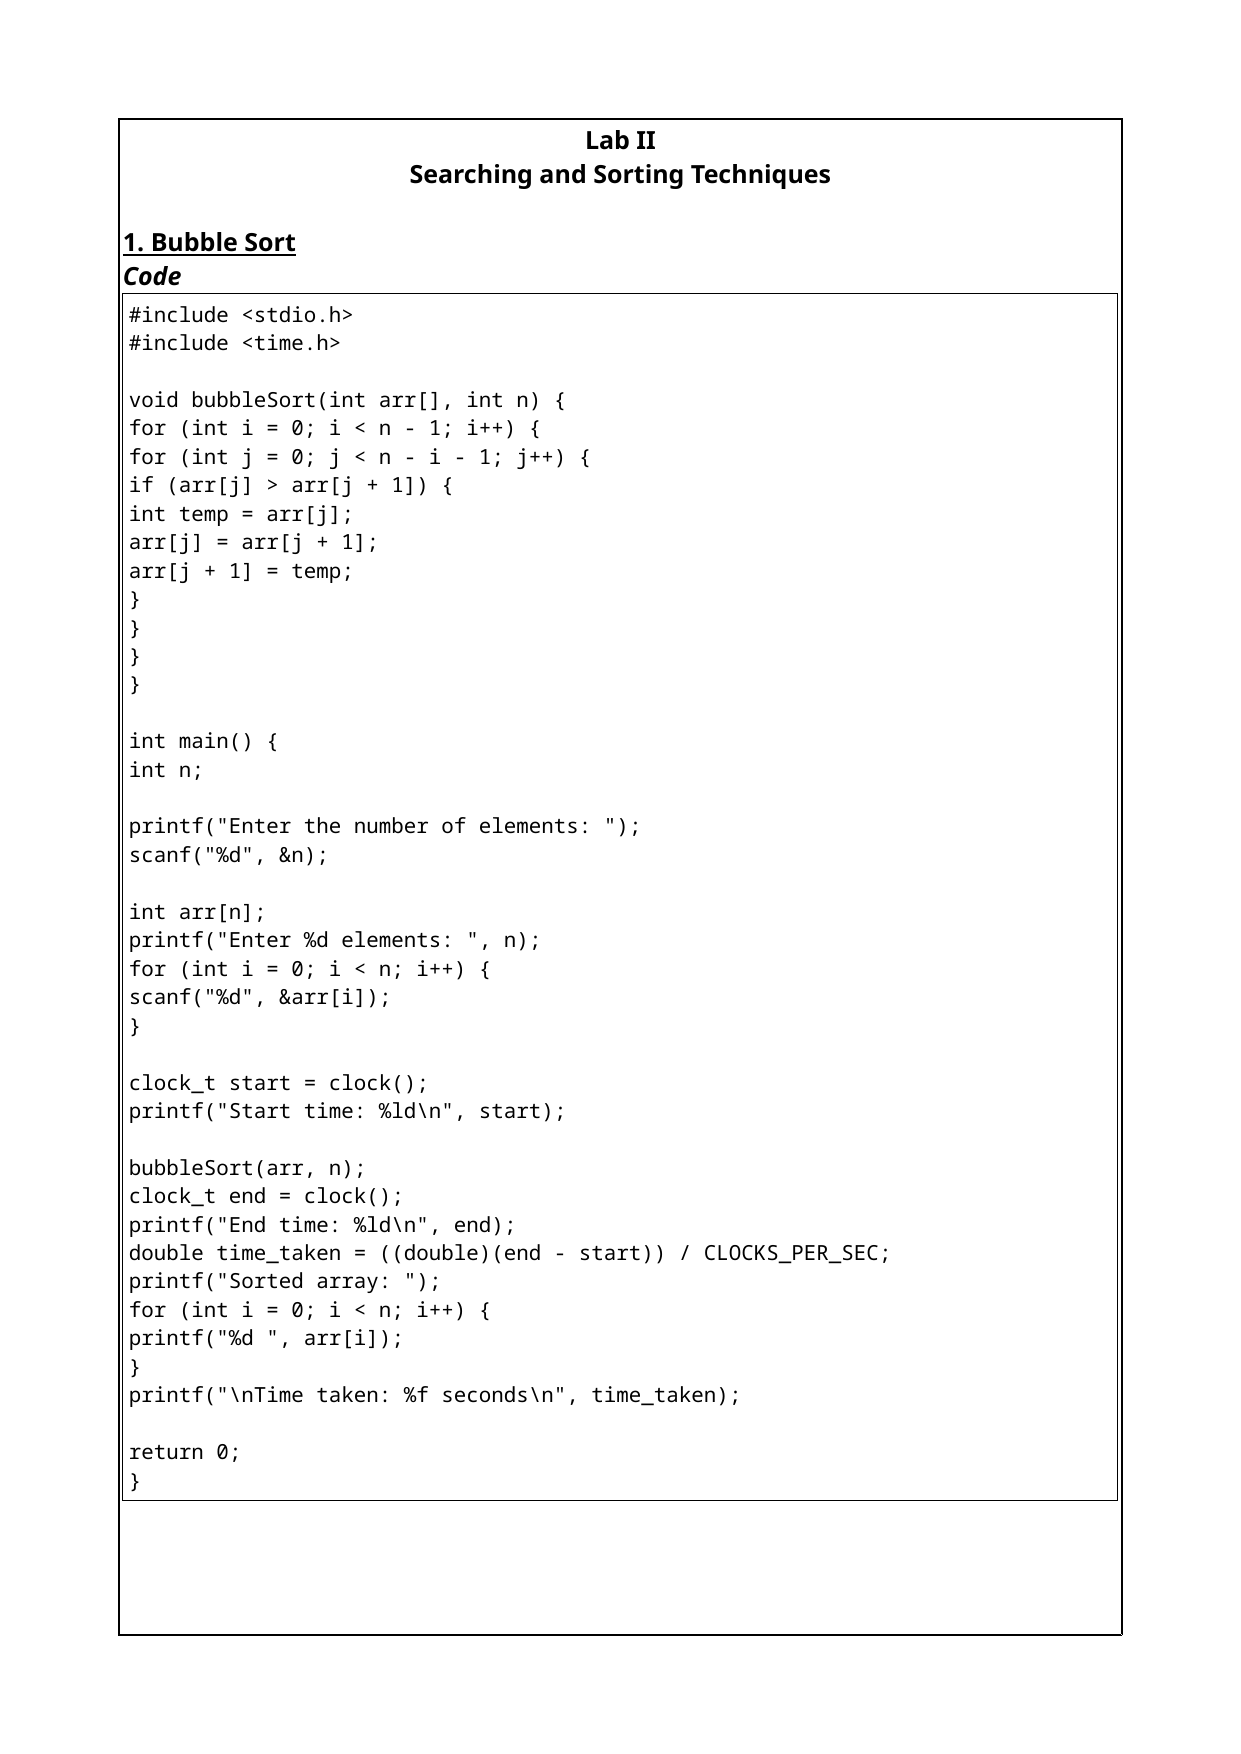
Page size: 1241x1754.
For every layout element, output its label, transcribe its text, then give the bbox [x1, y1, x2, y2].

text Searching and Sorting Techniques [123, 157, 1118, 191]
text Lab II [123, 123, 1118, 157]
text Code [123, 259, 1118, 293]
text 1. Bubble Sort [123, 225, 1118, 259]
table_header #include <stdio.h> #include <time.h> void bubbleSort(int arr[], int n) { for (int i = 0; i < n - 1; i++) { for (int j = 0; j < n - i - 1; j++) { if (arr[j] > arr[j + 1]) { int temp = arr[j]; arr[j] = arr[j + 1]; arr[j + 1] = temp; } } } } int main() { int n; printf("Enter the number of elements: "); scanf("%d", &n); int arr[n]; printf("Enter %d elements: ", n); for (int i = 0; i < n; i++) { scanf("%d", &arr[i]); } clock_t start = clock(); printf("Start time: %ld\n", start); bubbleSort(arr, n); clock_t end = clock(); printf("End time: %ld\n", end); double time_taken = ((double)(end - start)) / CLOCKS_PER_SEC; printf("Sorted array: "); for (int i = 0; i < n; i++) { printf("%d ", arr[i]); } printf("\nTime taken: %f seconds\n", time_taken); return 0; } [123, 294, 1117, 1500]
